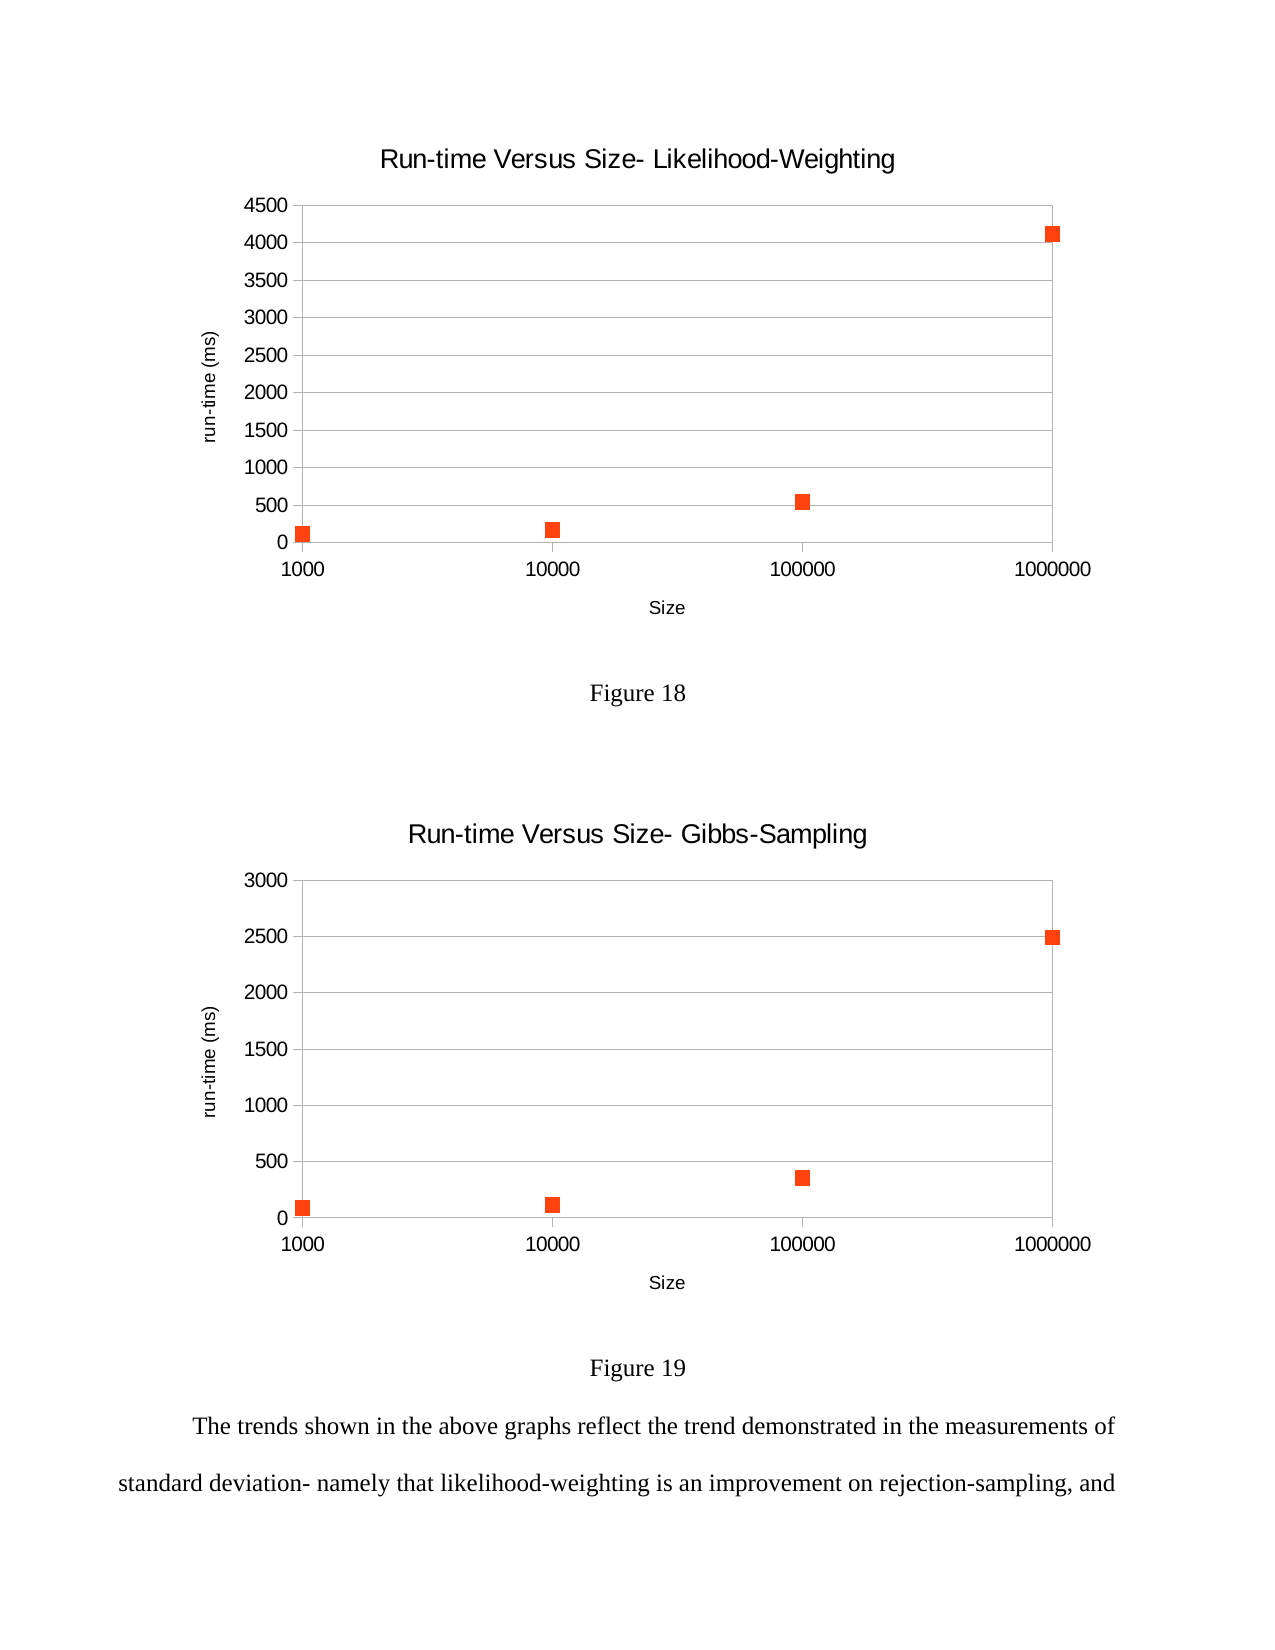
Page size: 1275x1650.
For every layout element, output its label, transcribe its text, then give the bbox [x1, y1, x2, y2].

text Figure 18 [118, 118, 1157, 707]
text The trends shown in the above graphs reflect the trend demonstrated in the measurements of standard deviation- namely that likelihood-weighting is an improvement on rejection-sampling, and [118, 1411, 1157, 1497]
text Figure 19 [118, 793, 1157, 1382]
